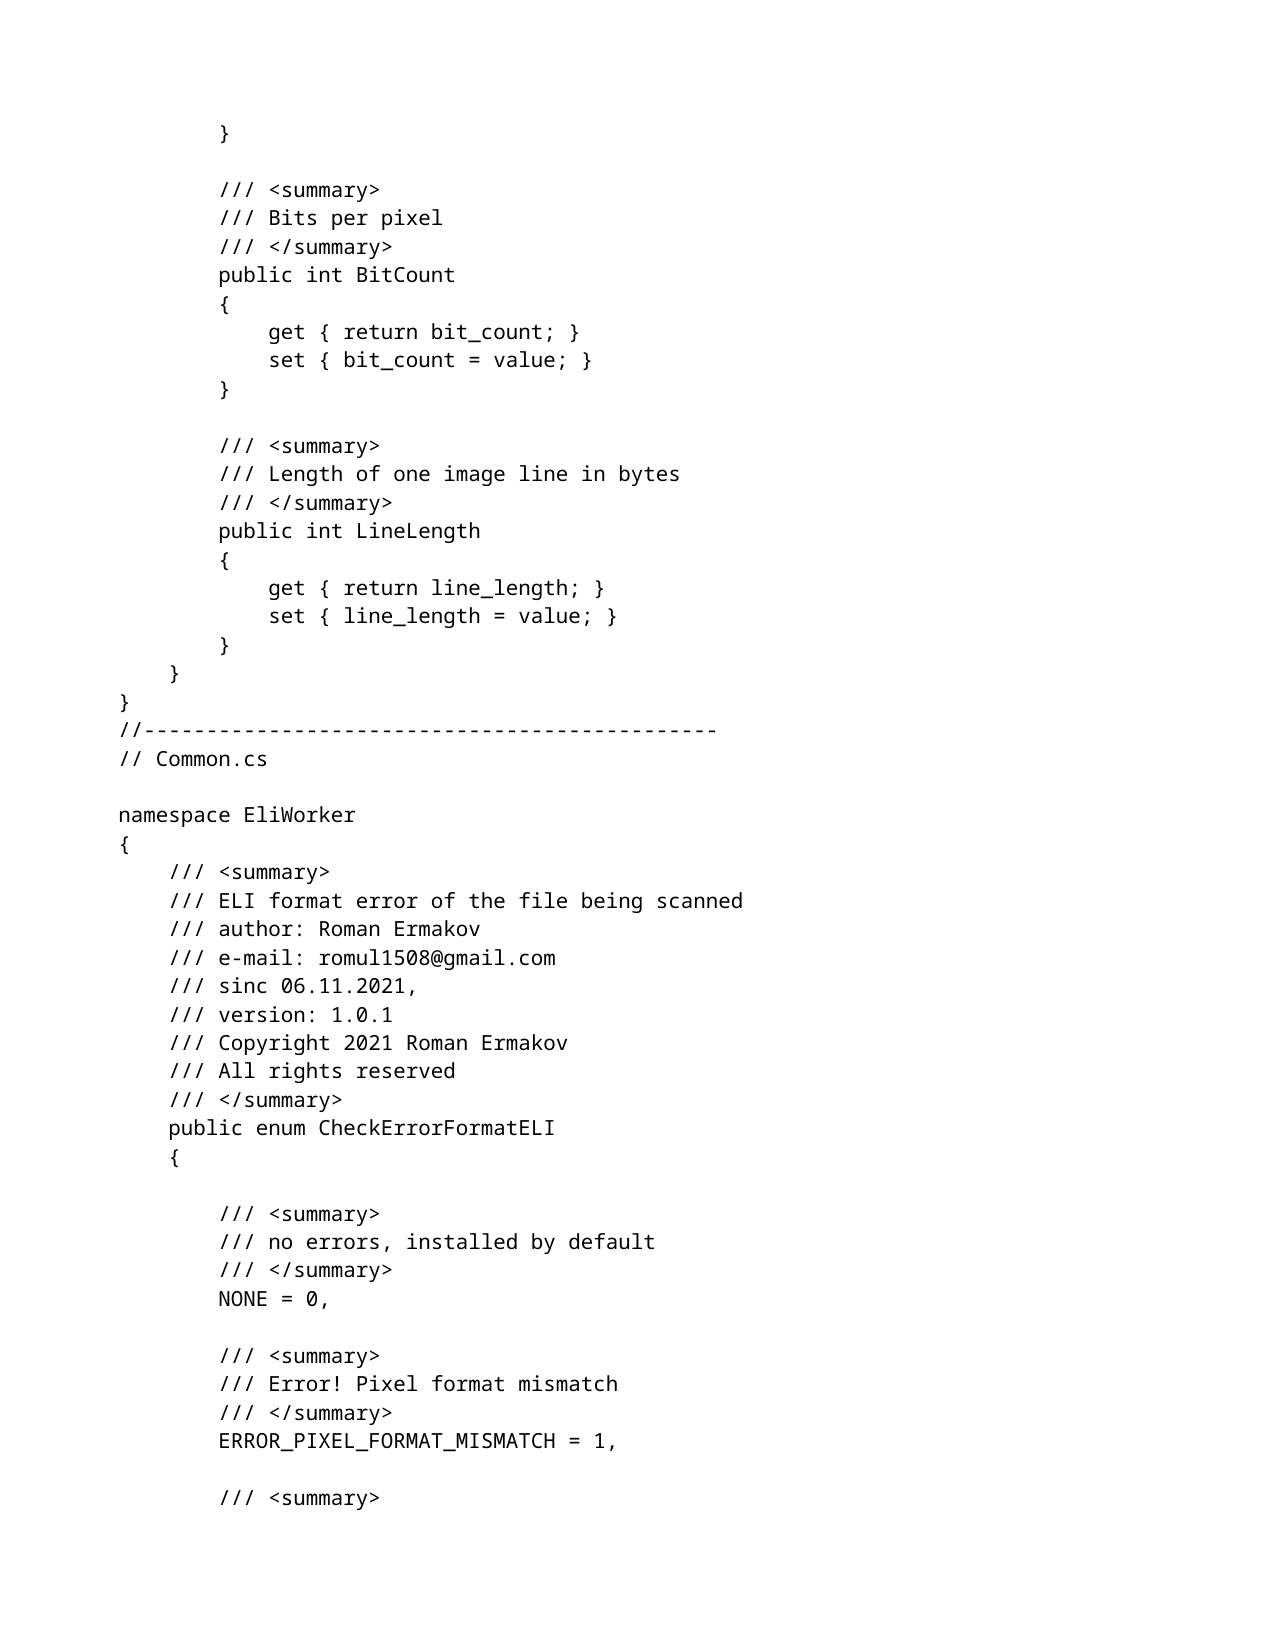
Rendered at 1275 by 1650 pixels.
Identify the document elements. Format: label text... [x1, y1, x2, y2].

text /// sinc 06.11.2021, [118, 971, 1157, 1000]
text NONE = 0, [118, 1284, 1157, 1312]
text /// Copyright 2021 Roman Ermakov [118, 1028, 1157, 1057]
text namespace EliWorker [118, 801, 1157, 829]
text /// version: 1.0.1 [118, 1000, 1157, 1028]
text /// Length of one image line in bytes [118, 459, 1157, 488]
text // Common.cs [118, 744, 1157, 772]
text public int BitCount [118, 260, 1157, 289]
text get { return bit_count; } [118, 317, 1157, 346]
text /// <summary> [118, 1483, 1157, 1512]
text /// </summary> [118, 1085, 1157, 1113]
text /// <summary> [118, 1199, 1157, 1227]
text /// no errors, installed by default [118, 1227, 1157, 1256]
text /// ELI format error of the file being scanned [118, 886, 1157, 914]
text /// <summary> [118, 1341, 1157, 1369]
text { [118, 545, 1157, 573]
text //---------------------------------------------- [118, 715, 1157, 744]
text /// </summary> [118, 232, 1157, 260]
text /// </summary> [118, 1256, 1157, 1284]
text set { line_length = value; } [118, 602, 1157, 630]
text set { bit_count = value; } [118, 346, 1157, 374]
text } [118, 118, 1157, 147]
text /// <summary> [118, 857, 1157, 886]
text { [118, 289, 1157, 317]
text /// author: Roman Ermakov [118, 914, 1157, 943]
text get { return line_length; } [118, 573, 1157, 602]
text public int LineLength [118, 516, 1157, 545]
text /// Bits per pixel [118, 203, 1157, 232]
text } [118, 687, 1157, 715]
text { [118, 1142, 1157, 1170]
text } [118, 630, 1157, 658]
text { [118, 829, 1157, 857]
text /// <summary> [118, 431, 1157, 459]
text /// All rights reserved [118, 1057, 1157, 1085]
text ERROR_PIXEL_FORMAT_MISMATCH = 1, [118, 1426, 1157, 1455]
text } [118, 374, 1157, 402]
text /// <summary> [118, 175, 1157, 203]
text public enum CheckErrorFormatELI [118, 1113, 1157, 1142]
text /// Error! Pixel format mismatch [118, 1369, 1157, 1398]
text } [118, 658, 1157, 687]
text /// </summary> [118, 488, 1157, 516]
text /// e-mail: romul1508@gmail.com [118, 943, 1157, 971]
text /// </summary> [118, 1398, 1157, 1426]
